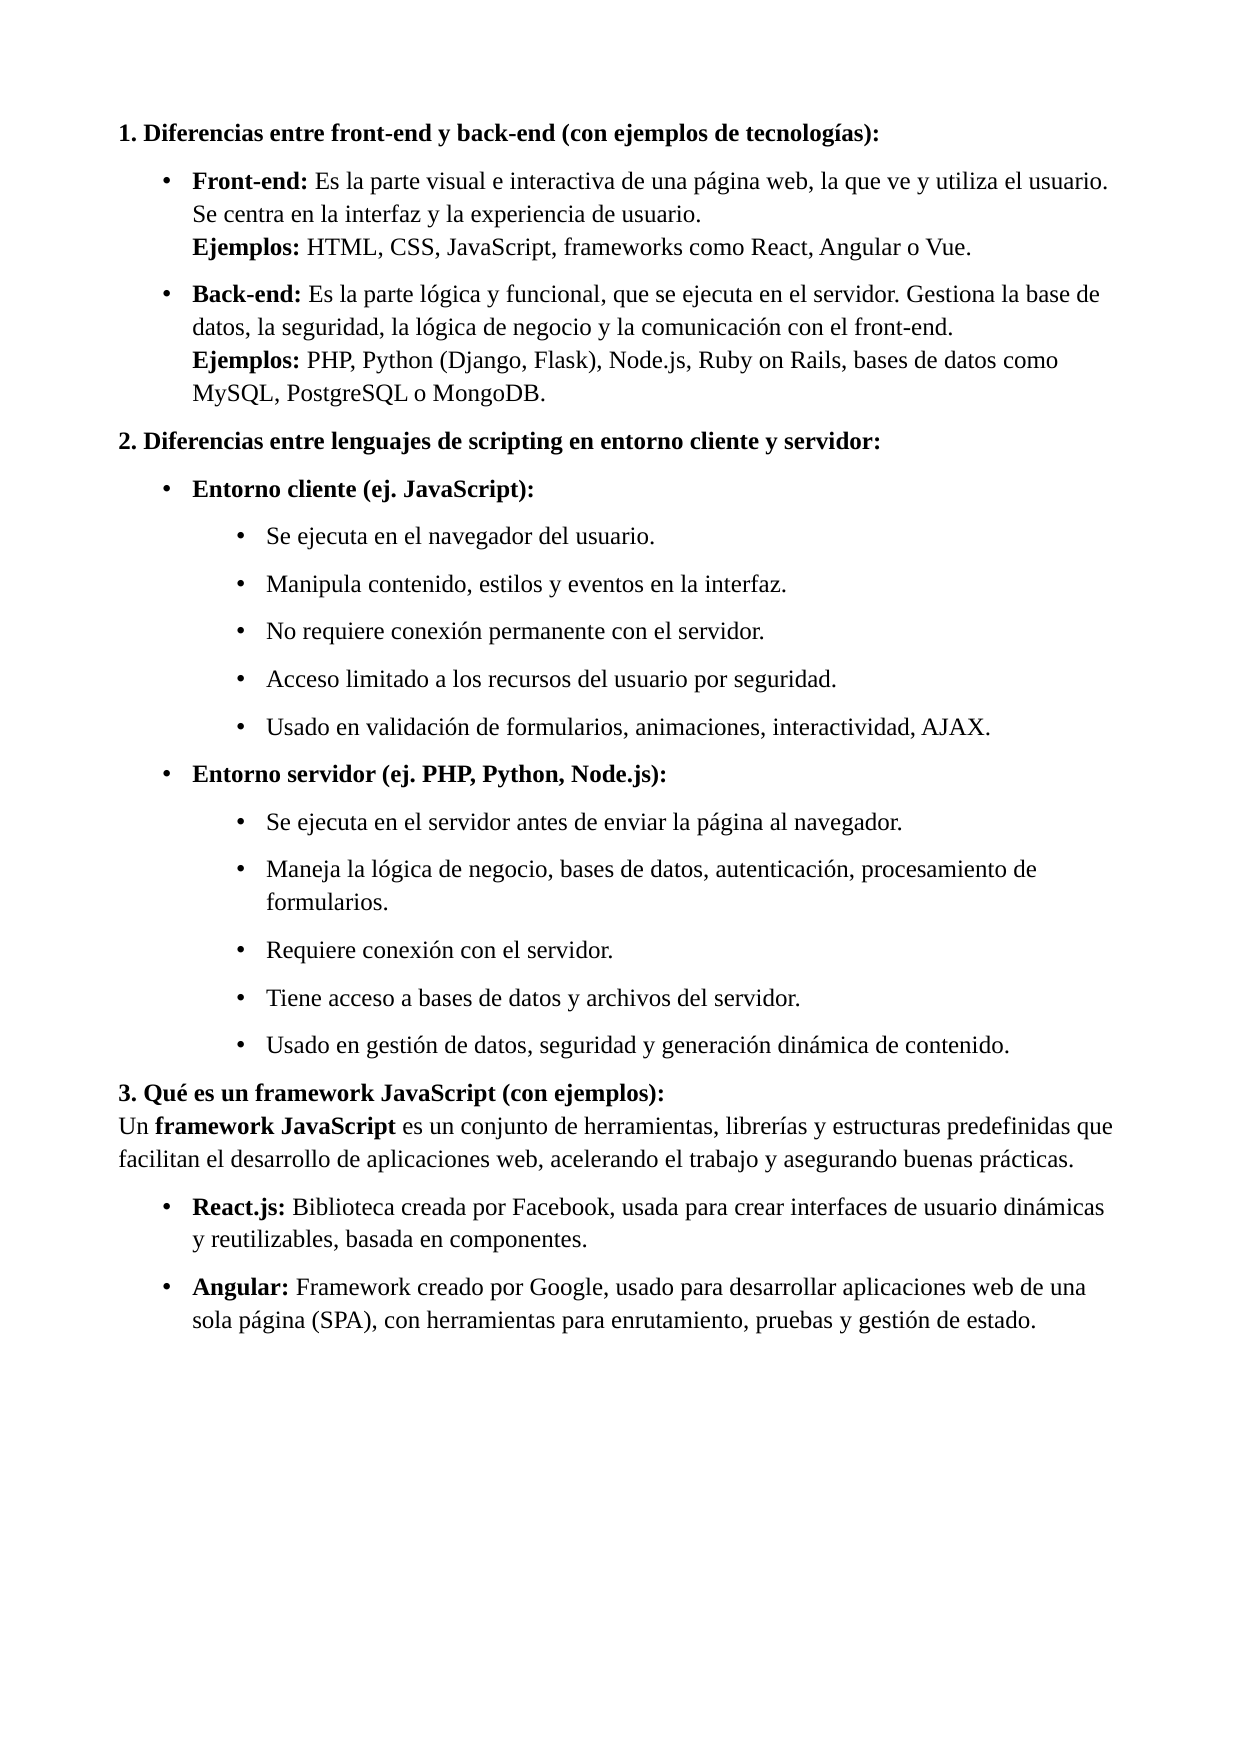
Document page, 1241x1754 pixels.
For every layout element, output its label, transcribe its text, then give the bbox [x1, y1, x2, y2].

list Entorno servidor (ej. PHP, Python, Node.js): [162, 759, 1122, 788]
text 3. Qué es un framework JavaScript (con ejemplos): Un framework JavaScript es un conjunto de herramientas, librerías y estructuras predefinidas que facilitan el desarrollo de aplicaciones web, acelerando el trabajo y asegurando buenas prácticas. [118, 1078, 1122, 1173]
list Back-end: Es la parte lógica y funcional, que se ejecuta en el servidor. Gestiona la base de datos, la seguridad, la lógica de negocio y la comunicación con el front-end. Ejemplos: PHP, Python (Django, Flask), Node.js, Ruby on Rails, bases de datos como MySQL, PostgreSQL o MongoDB. [162, 279, 1122, 407]
text 2. Diferencias entre lenguajes de scripting en entorno cliente y servidor: [118, 426, 1122, 455]
list Maneja la lógica de negocio, bases de datos, autenticación, procesamiento de formularios. [236, 854, 1122, 916]
list Angular: Framework creado por Google, usado para desarrollar aplicaciones web de una sola página (SPA), con herramientas para enrutamiento, pruebas y gestión de estado. [162, 1272, 1122, 1334]
list Front-end: Es la parte visual e interactiva de una página web, la que ve y utiliza el usuario. Se centra en la interfaz y la experiencia de usuario. Ejemplos: HTML, CSS, JavaScript, frameworks como React, Angular o Vue. [162, 166, 1122, 261]
list Entorno cliente (ej. JavaScript): [162, 474, 1122, 502]
list Tiene acceso a bases de datos y archivos del servidor. [236, 983, 1122, 1011]
list Requiere conexión con el servidor. [236, 935, 1122, 964]
list Manipula contenido, estilos y eventos en la interfaz. [236, 569, 1122, 598]
list Usado en gestión de datos, seguridad y generación dinámica de contenido. [236, 1030, 1122, 1059]
list Se ejecuta en el servidor antes de enviar la página al navegador. [236, 807, 1122, 836]
list Se ejecuta en el navegador del usuario. [236, 521, 1122, 550]
text 1. Diferencias entre front-end y back-end (con ejemplos de tecnologías): [118, 118, 1122, 147]
list No requiere conexión permanente con el servidor. [236, 616, 1122, 645]
list Acceso limitado a los recursos del usuario por seguridad. [236, 664, 1122, 693]
list React.js: Biblioteca creada por Facebook, usada para crear interfaces de usuario dinámicas y reutilizables, basada en componentes. [162, 1192, 1122, 1253]
list Usado en validación de formularios, animaciones, interactividad, AJAX. [236, 712, 1122, 740]
